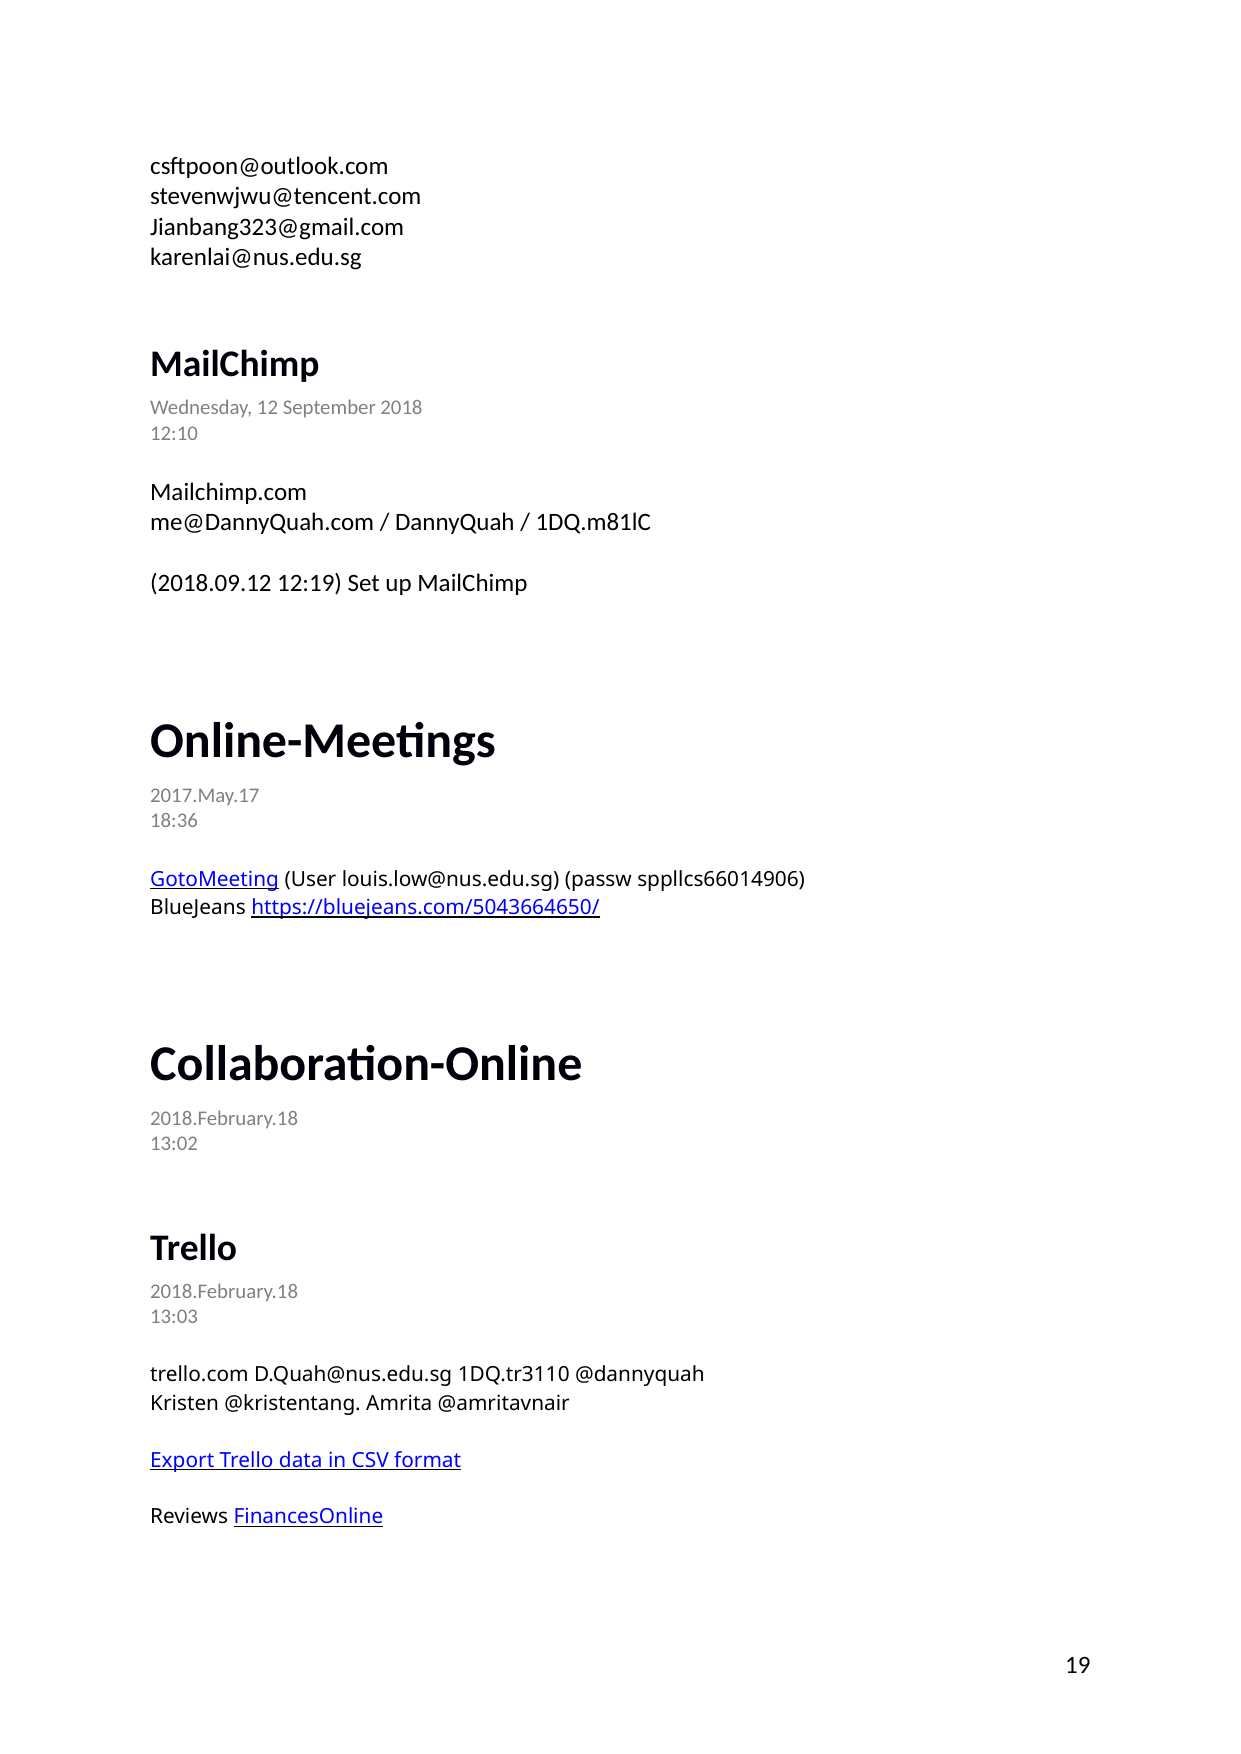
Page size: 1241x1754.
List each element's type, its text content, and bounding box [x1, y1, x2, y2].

text 2018.February.18 [150, 1105, 1090, 1131]
text GotoMeeting (User louis.low@nus.edu.sg) (passw sppllcs66014906) [150, 864, 1090, 892]
text 18:36 [150, 808, 1090, 833]
text stevenwjwu@tencent.com [150, 181, 1090, 211]
text Kristen @kristentang. Amrita @amritavnair [150, 1388, 1090, 1416]
subtitle Online-Meetings [150, 709, 1090, 770]
text 2018.February.18 [150, 1278, 1090, 1303]
text karenlai@nus.edu.sg [150, 242, 1090, 272]
text 13:03 [150, 1303, 1090, 1329]
text Mailchimp.com [150, 476, 1090, 506]
text csftpoon@outlook.com [150, 150, 1090, 181]
text Export Trello data in CSV format [150, 1445, 1090, 1473]
text Reviews FinancesOnline [150, 1502, 1090, 1530]
text Jianbang323@gmail.com [150, 211, 1090, 242]
subtitle Trello [150, 1224, 1090, 1270]
text 2017.May.17 [150, 782, 1090, 808]
text Wednesday, 12 September 2018 [150, 394, 1090, 420]
text 13:02 [150, 1131, 1090, 1156]
text 12:10 [150, 420, 1090, 445]
subtitle MailChimp [150, 340, 1090, 386]
subtitle Collaboration-Online [150, 1032, 1090, 1093]
text BlueJeans https://bluejeans.com/5043664650/ [150, 892, 1090, 921]
text me@DannyQuah.com / DannyQuah / 1DQ.m81lC [150, 506, 1090, 537]
text (2018.09.12 12:19) Set up MailChimp [150, 567, 1090, 598]
text trello.com D.Quah@nus.edu.sg 1DQ.tr3110 @dannyquah [150, 1359, 1090, 1388]
